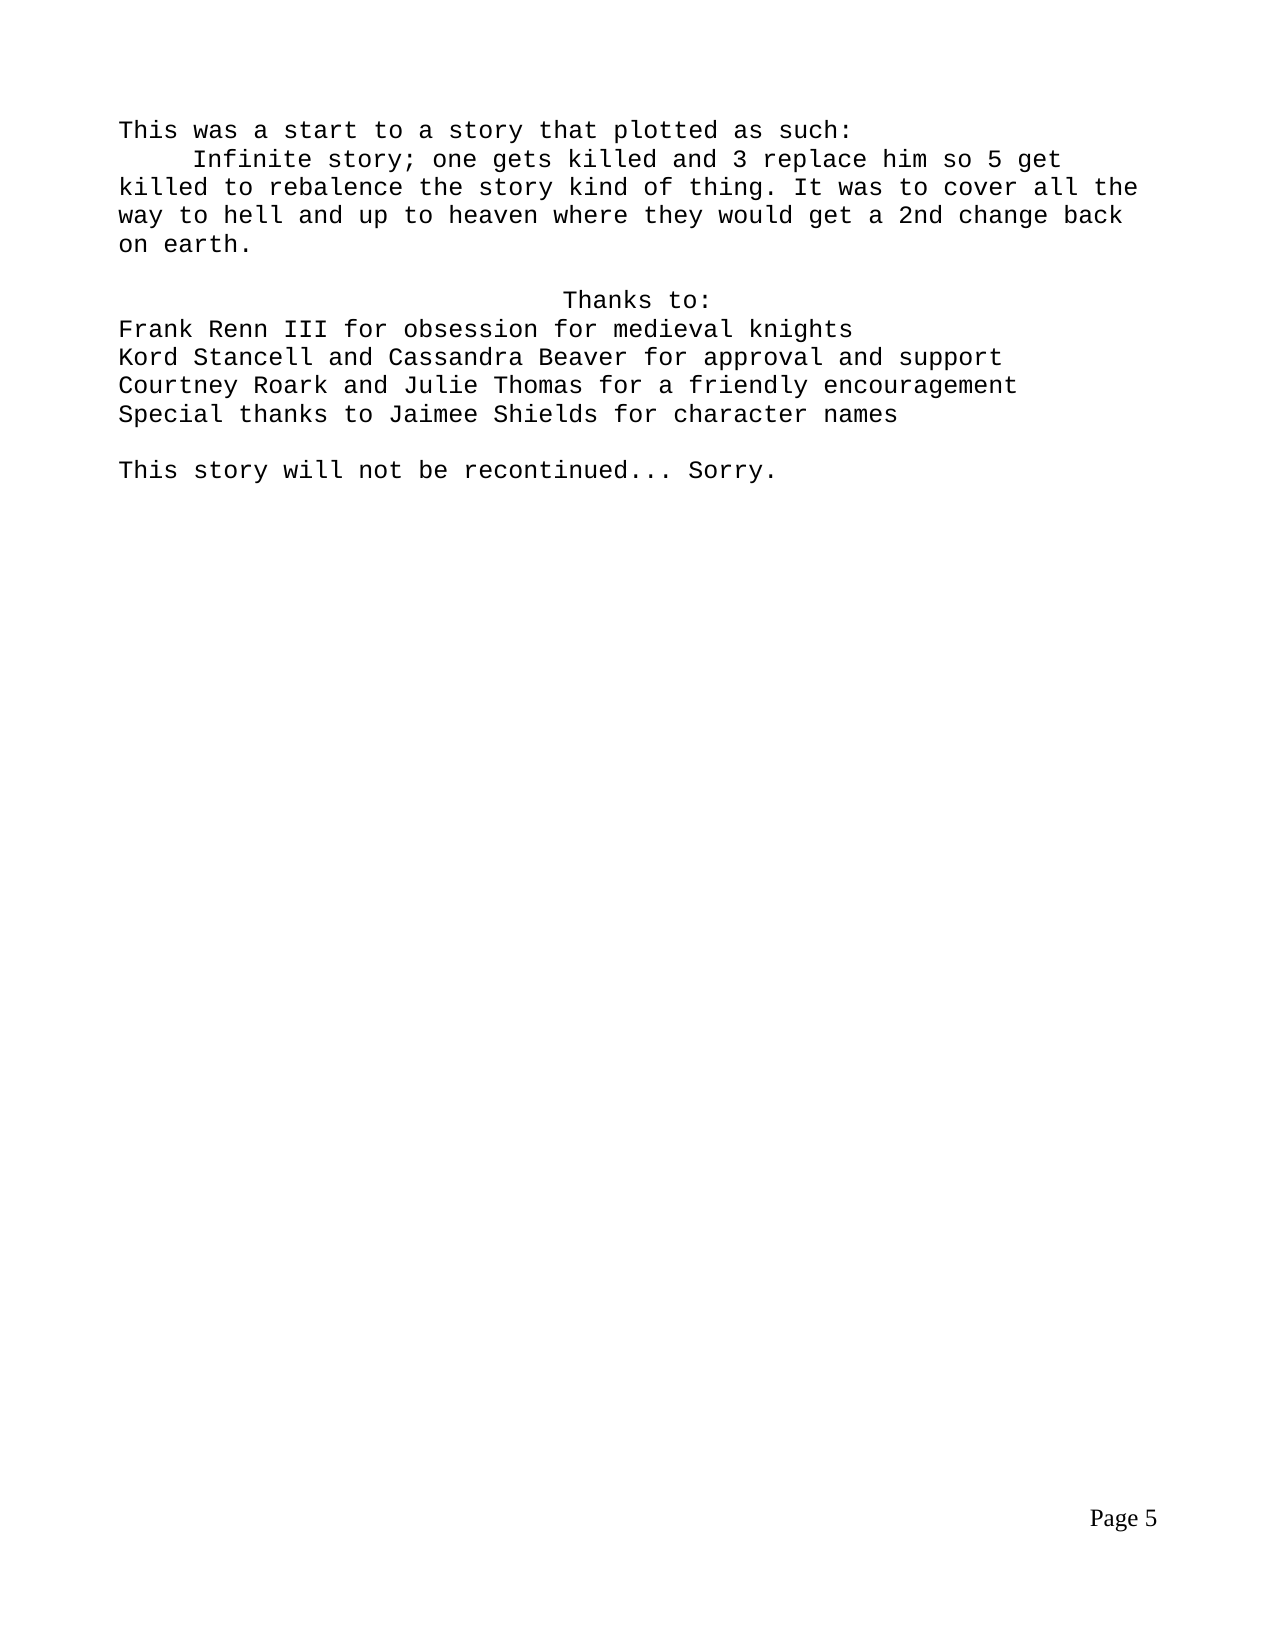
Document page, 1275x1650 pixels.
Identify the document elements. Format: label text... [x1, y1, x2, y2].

text Special thanks to Jaimee Shields for character names [118, 401, 1157, 430]
text Courtney Roark and Julie Thomas for a friendly encouragement [118, 373, 1157, 401]
text Infinite story; one gets killed and 3 replace him so 5 get killed to rebalence the story kind of thing. It was to cover all the way to hell and up to heaven where they would get a 2nd change back on earth. [118, 146, 1157, 260]
text Frank Renn III for obsession for medieval knights [118, 316, 1157, 345]
text Thanks to: [118, 288, 1157, 316]
text Kord Stancell and Cassandra Beaver for approval and support [118, 345, 1157, 373]
text This story will not be recontinued... Sorry. [118, 458, 1157, 486]
text This was a start to a story that plotted as such: [118, 118, 1157, 146]
